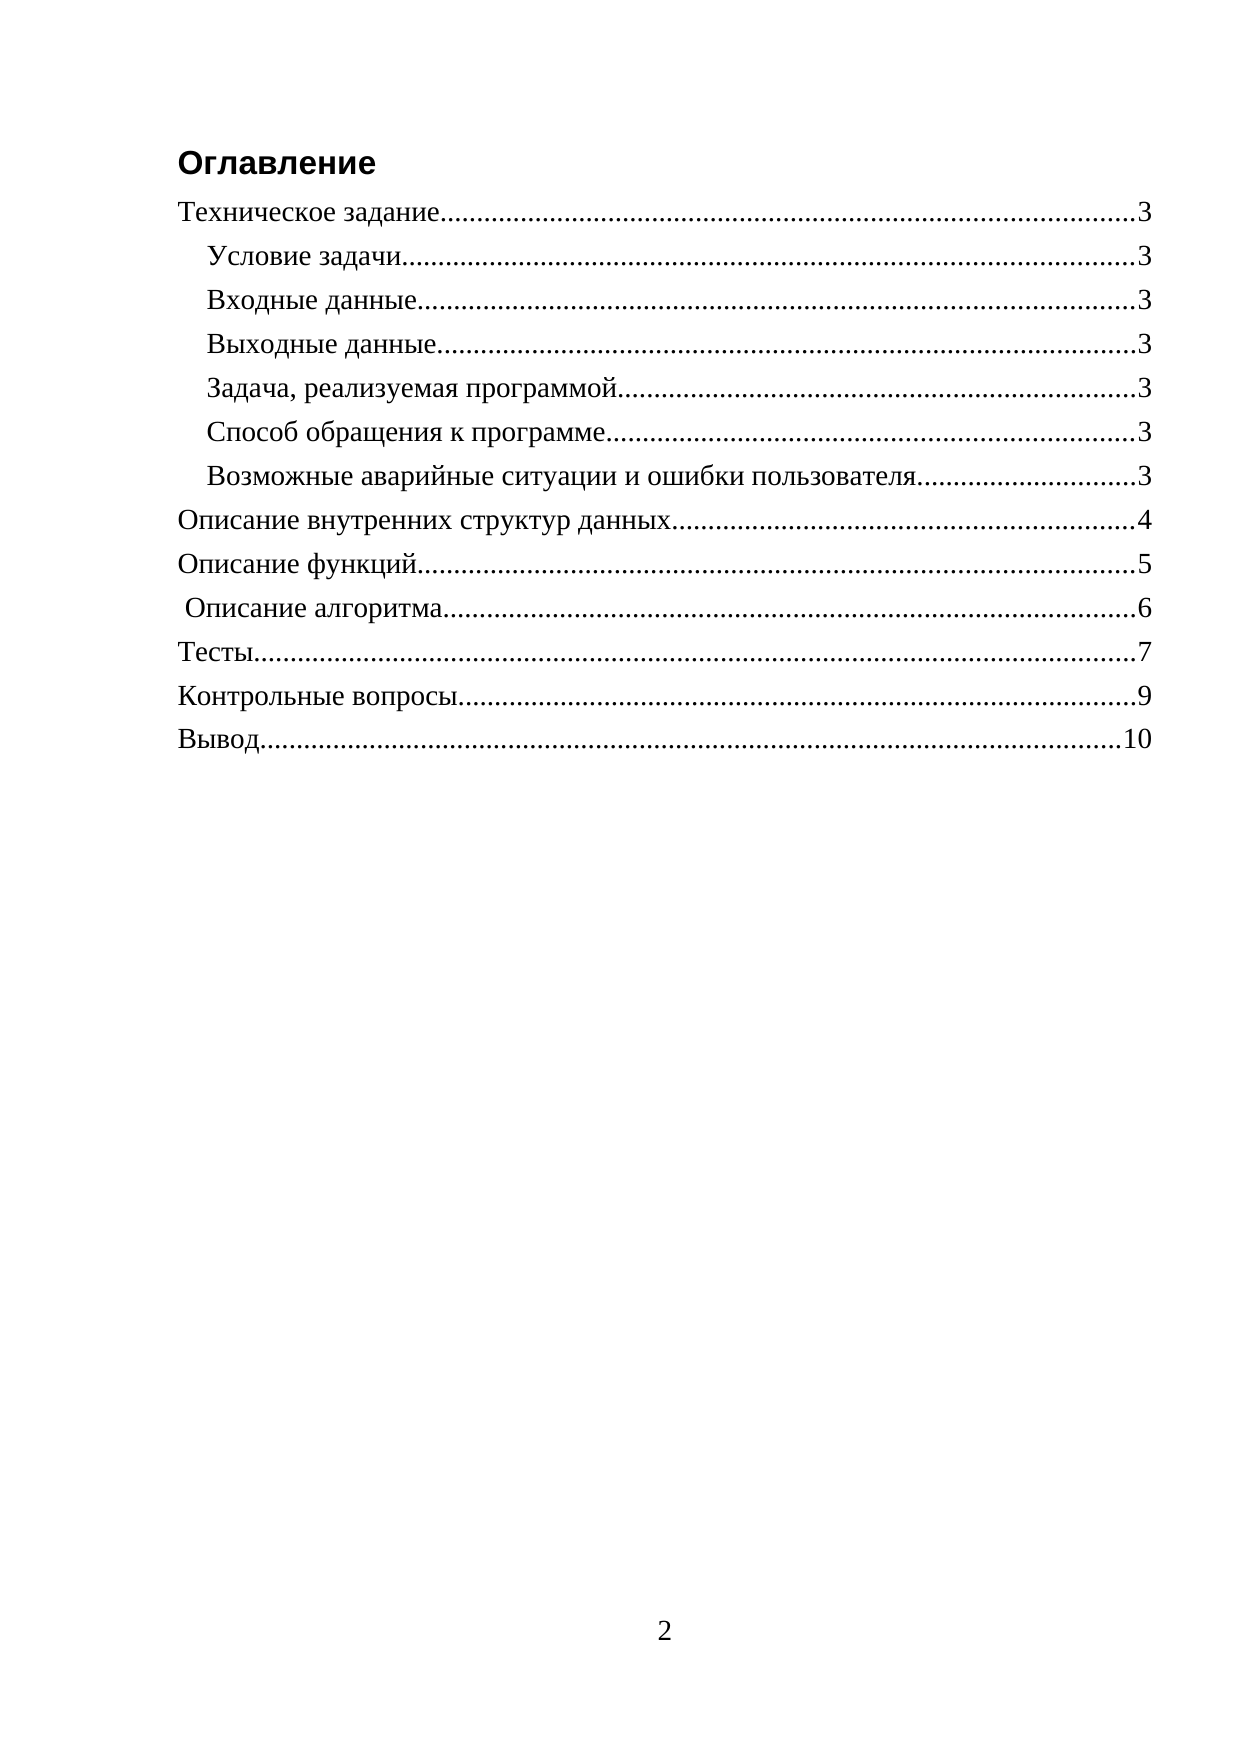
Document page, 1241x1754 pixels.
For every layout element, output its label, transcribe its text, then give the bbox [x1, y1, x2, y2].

text Техническое задание 3 [177, 194, 1152, 228]
text Входные данные 3 [206, 282, 1152, 316]
text Контрольные вопросы 9 [177, 678, 1152, 711]
text Описание внутренних структур данных 4 [177, 502, 1152, 535]
text Способ обращения к программе 3 [206, 414, 1152, 447]
text Условие задачи 3 [206, 238, 1152, 272]
text Выходные данные 3 [206, 326, 1152, 359]
text Вывод 10 [177, 722, 1152, 755]
text Описание алгоритма 6 [177, 590, 1152, 623]
text Описание функций 5 [177, 546, 1152, 579]
subtitle Оглавление [177, 143, 1152, 182]
text Тесты 7 [177, 634, 1152, 667]
text Задача, реализуемая программой 3 [206, 370, 1152, 403]
text Возможные аварийные ситуации и ошибки пользователя 3 [206, 458, 1152, 491]
